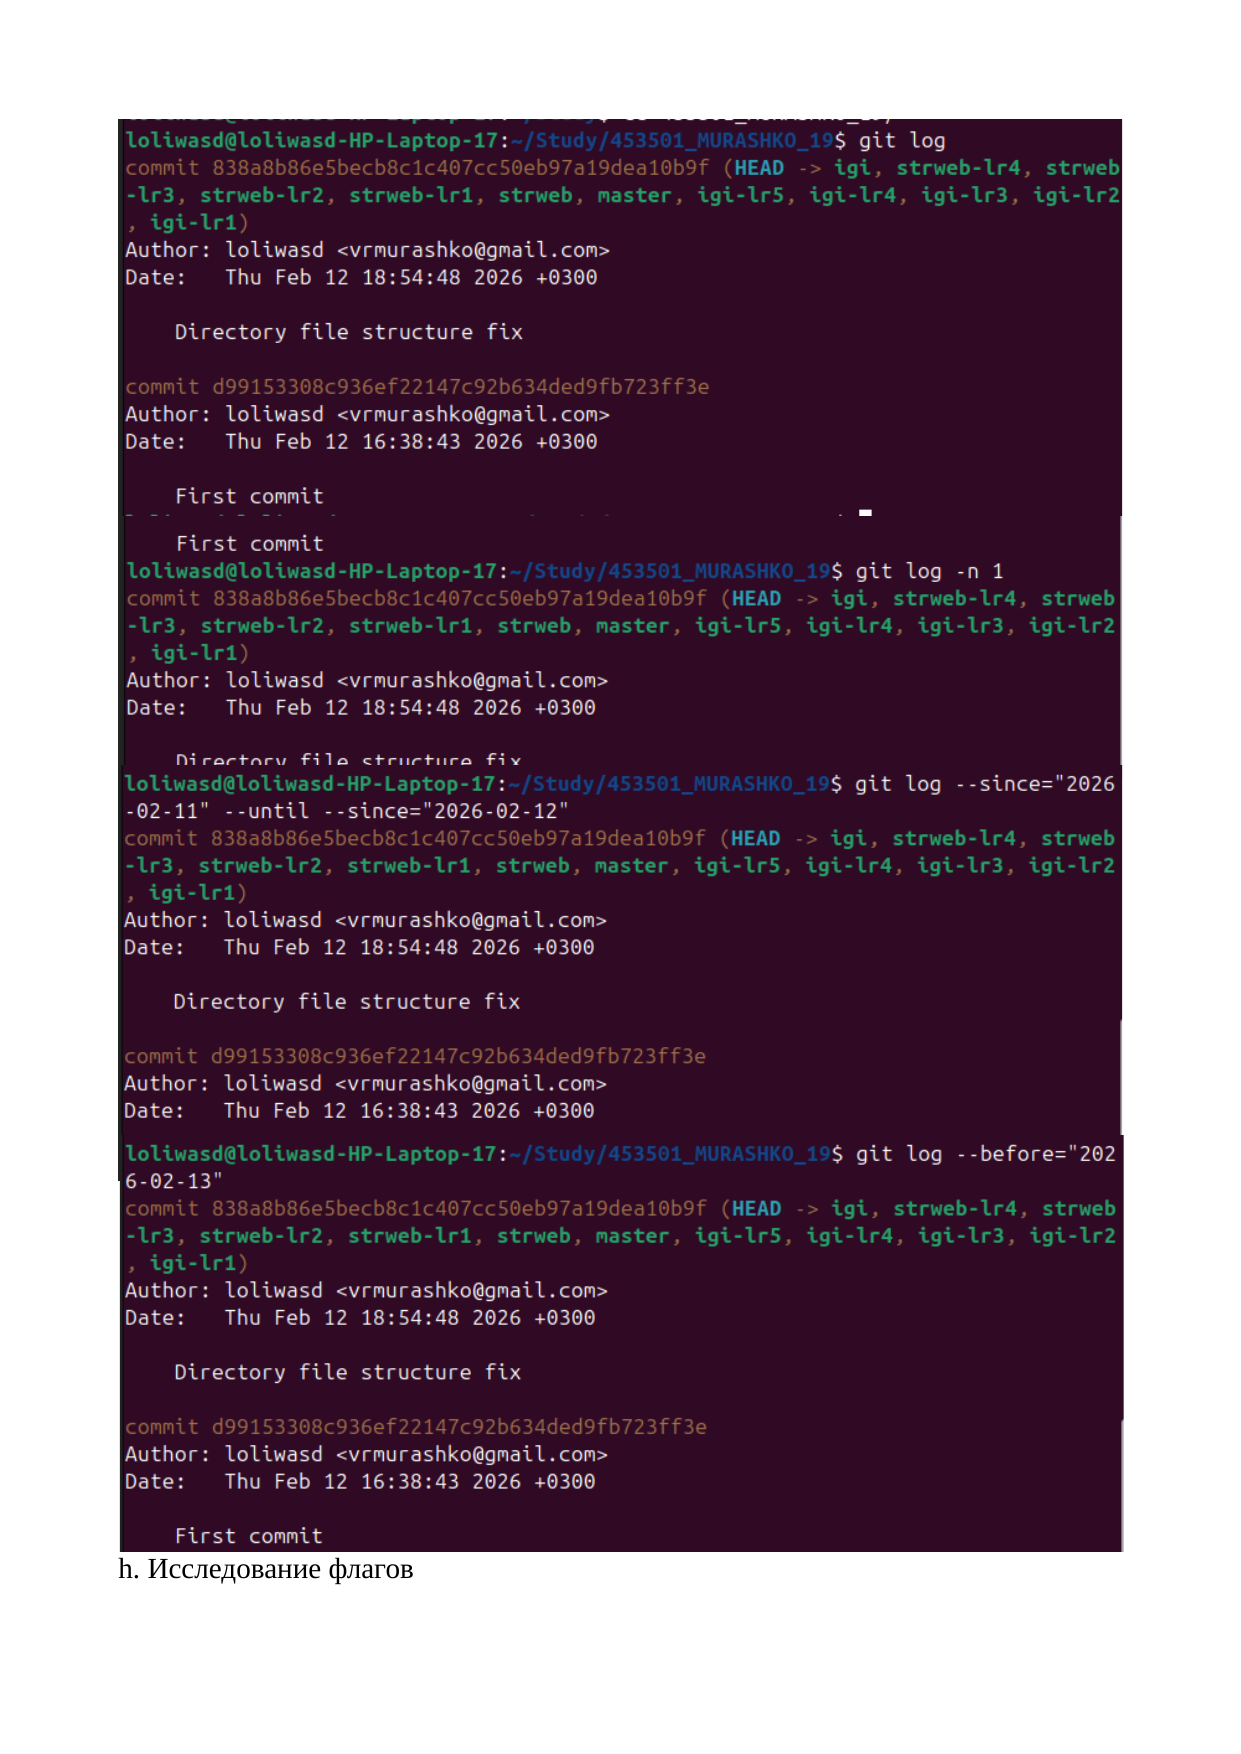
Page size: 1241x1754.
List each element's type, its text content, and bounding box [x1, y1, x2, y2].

picture [118, 119, 1124, 1552]
text h. Исследование флагов [118, 1181, 1122, 1585]
